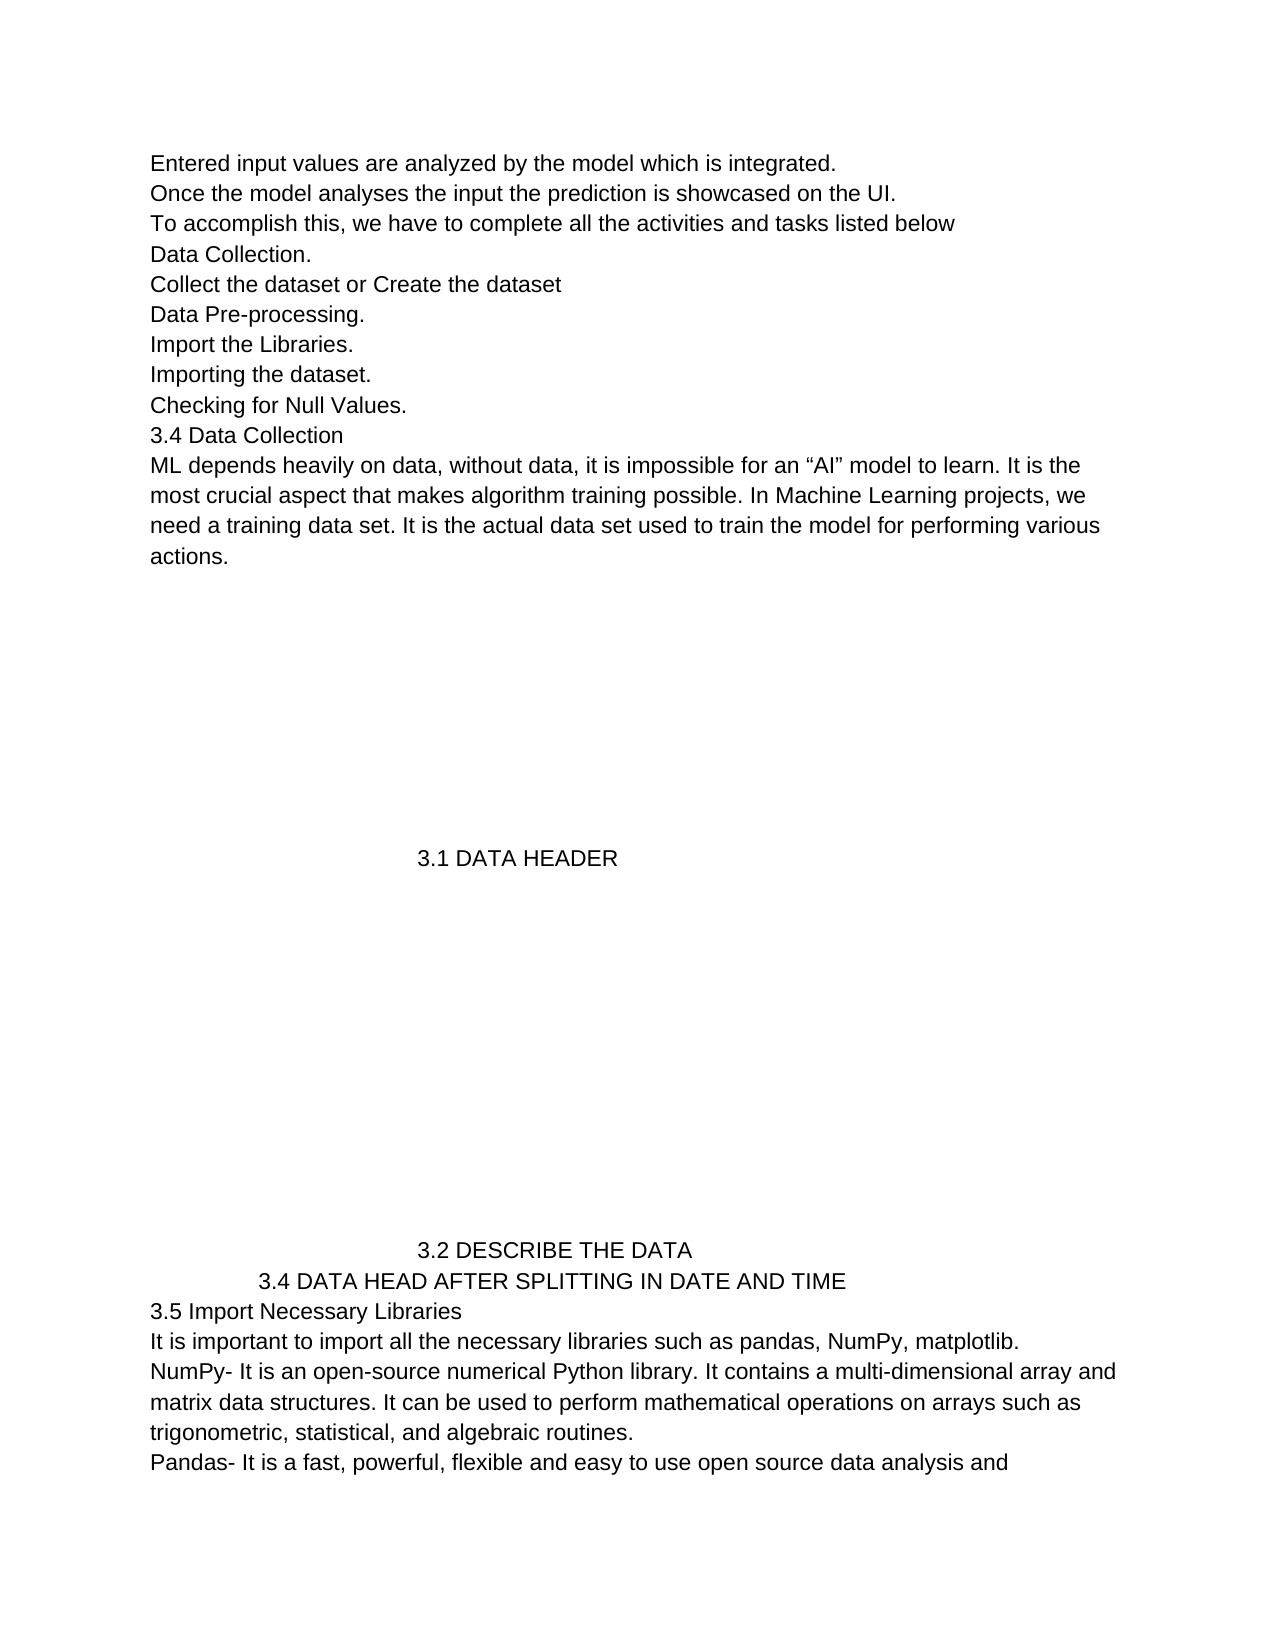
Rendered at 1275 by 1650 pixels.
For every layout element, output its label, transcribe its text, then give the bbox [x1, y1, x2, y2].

text 3.1 DATA HEADER [150, 845, 1125, 871]
text Data Pre-processing. [150, 301, 1125, 327]
text Pandas- It is a fast, powerful, flexible and easy to use open source data analysis and [150, 1449, 1125, 1475]
text NumPy- It is an open-source numerical Python library. It contains a multi-dimensional array and matrix data structures. It can be used to perform mathematical operations on arrays such as trigonometric, statistical, and algebraic routines. [150, 1358, 1125, 1445]
text 3.4 Data Collection [150, 422, 1125, 448]
text Checking for Null Values. [150, 392, 1125, 418]
text 3.5 Import Necessary Libraries [150, 1298, 1125, 1324]
text To accomplish this, we have to complete all the activities and tasks listed below [150, 210, 1125, 237]
text Collect the dataset or Create the dataset [150, 271, 1125, 297]
text 3.2 DESCRIBE THE DATA [150, 1237, 1125, 1264]
text Data Collection. [150, 241, 1125, 267]
text ML depends heavily on data, without data, it is impossible for an “AI” model to learn. It is the most crucial aspect that makes algorithm training possible. In Machine Learning projects, we need a training data set. It is the actual data set used to train the model for performing various actions. [150, 452, 1125, 569]
text Once the model analyses the input the prediction is showcased on the UI. [150, 180, 1125, 207]
text 3.4 DATA HEAD AFTER SPLITTING IN DATE AND TIME [150, 1268, 1125, 1294]
text Entered input values are analyzed by the model which is integrated. [150, 150, 1125, 176]
text Importing the dataset. [150, 361, 1125, 388]
text It is important to import all the necessary libraries such as pandas, NumPy, matplotlib. [150, 1328, 1125, 1354]
text Import the Libraries. [150, 331, 1125, 358]
